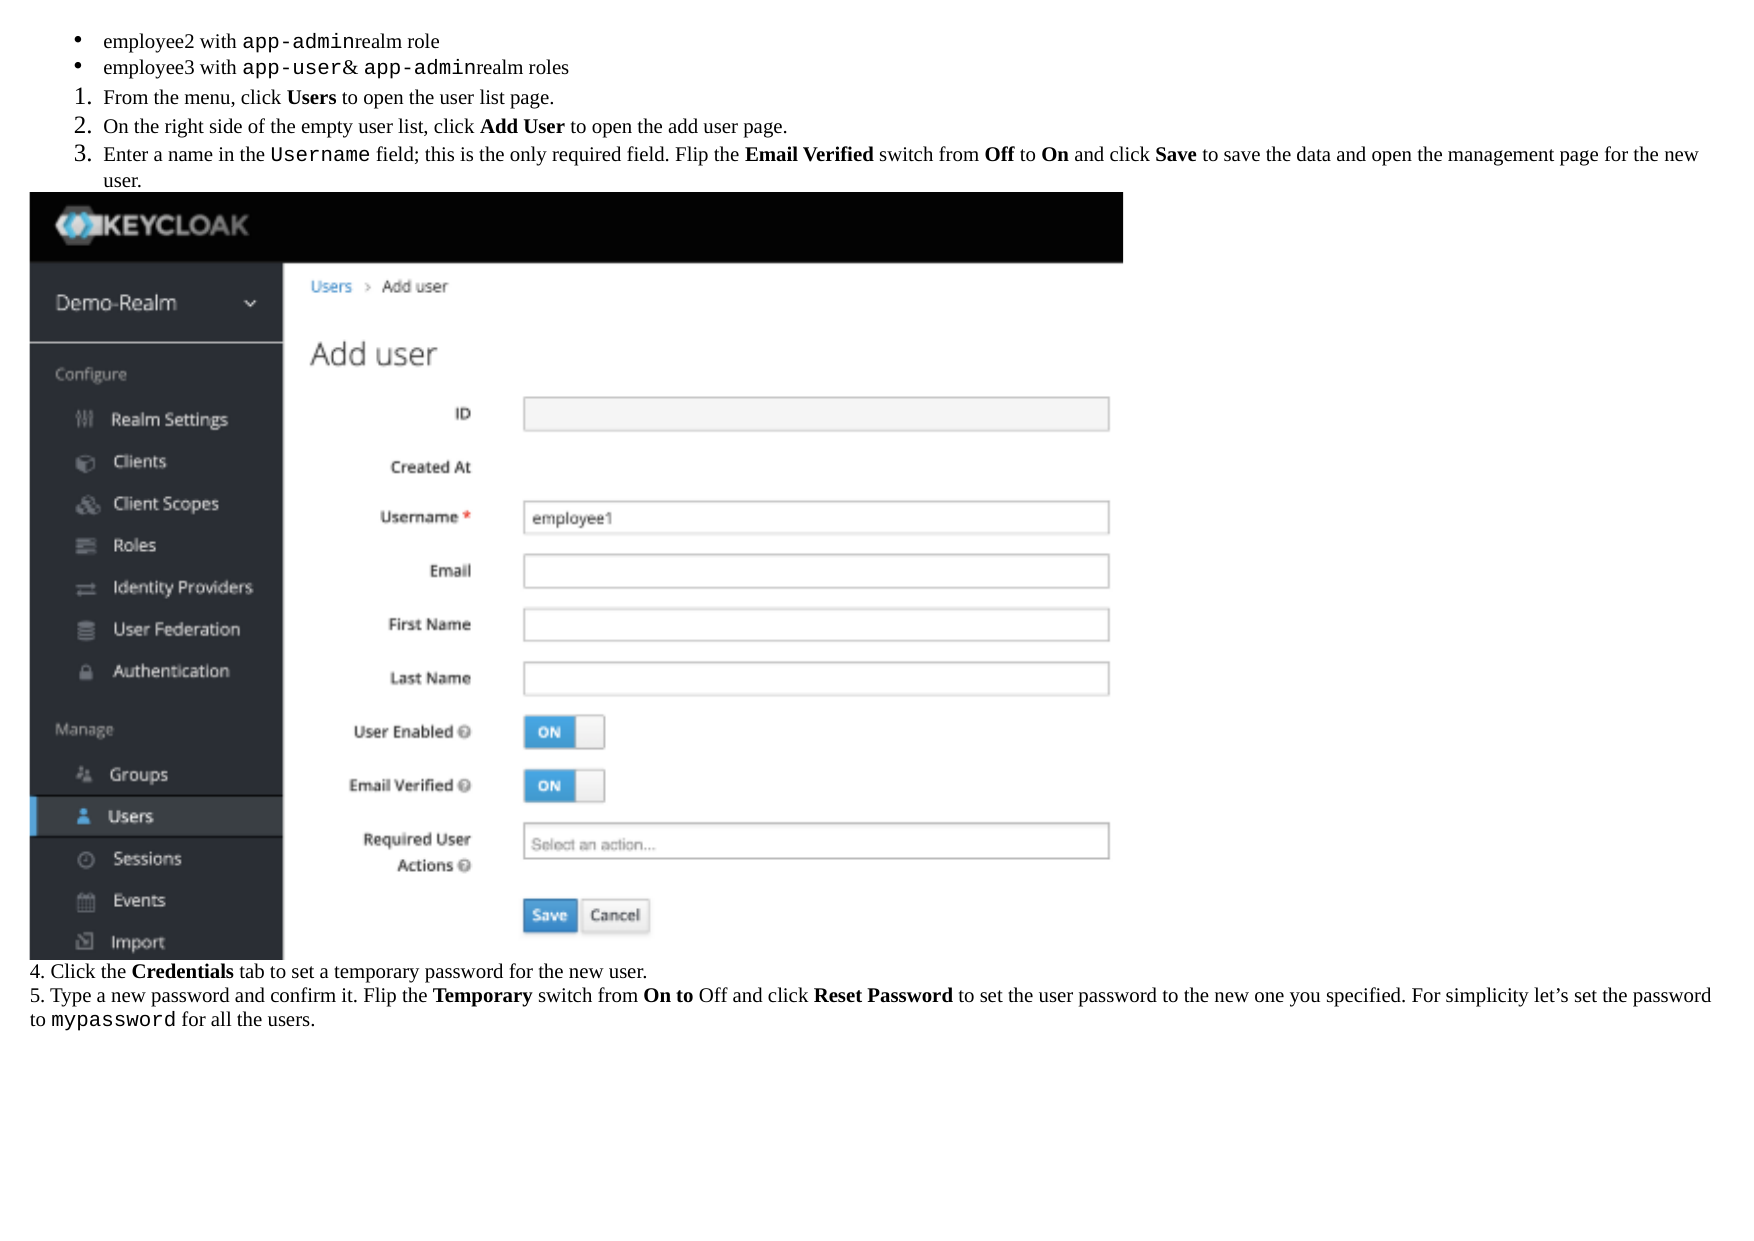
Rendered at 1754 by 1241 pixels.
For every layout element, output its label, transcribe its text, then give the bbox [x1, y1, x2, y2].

list On the right side of the empty user list, click Add User to open the add user page. [74, 110, 1724, 138]
text 5. Type a new password and confirm it. Flip the Temporary switch from On to Off and click Reset Password to set the user password to the new one you specified. For simplicity let’s set the password to mypassword for all the users. [29, 983, 1724, 1033]
list employee2 with app-adminrealm role [74, 29, 1724, 55]
text 4. Click the Credentials tab to set a temporary password for the new user. [29, 959, 1724, 983]
list employee3 with app-user& app-adminrealm roles [74, 55, 1724, 81]
list Enter a name in the Username field; this is the only required field. Flip the Email Verified switch from Off to On and click Save to save the data and open the management page for the new user. [74, 138, 1724, 192]
list From the menu, click Users to open the user list page. [74, 81, 1724, 110]
picture [29, 192, 1124, 960]
